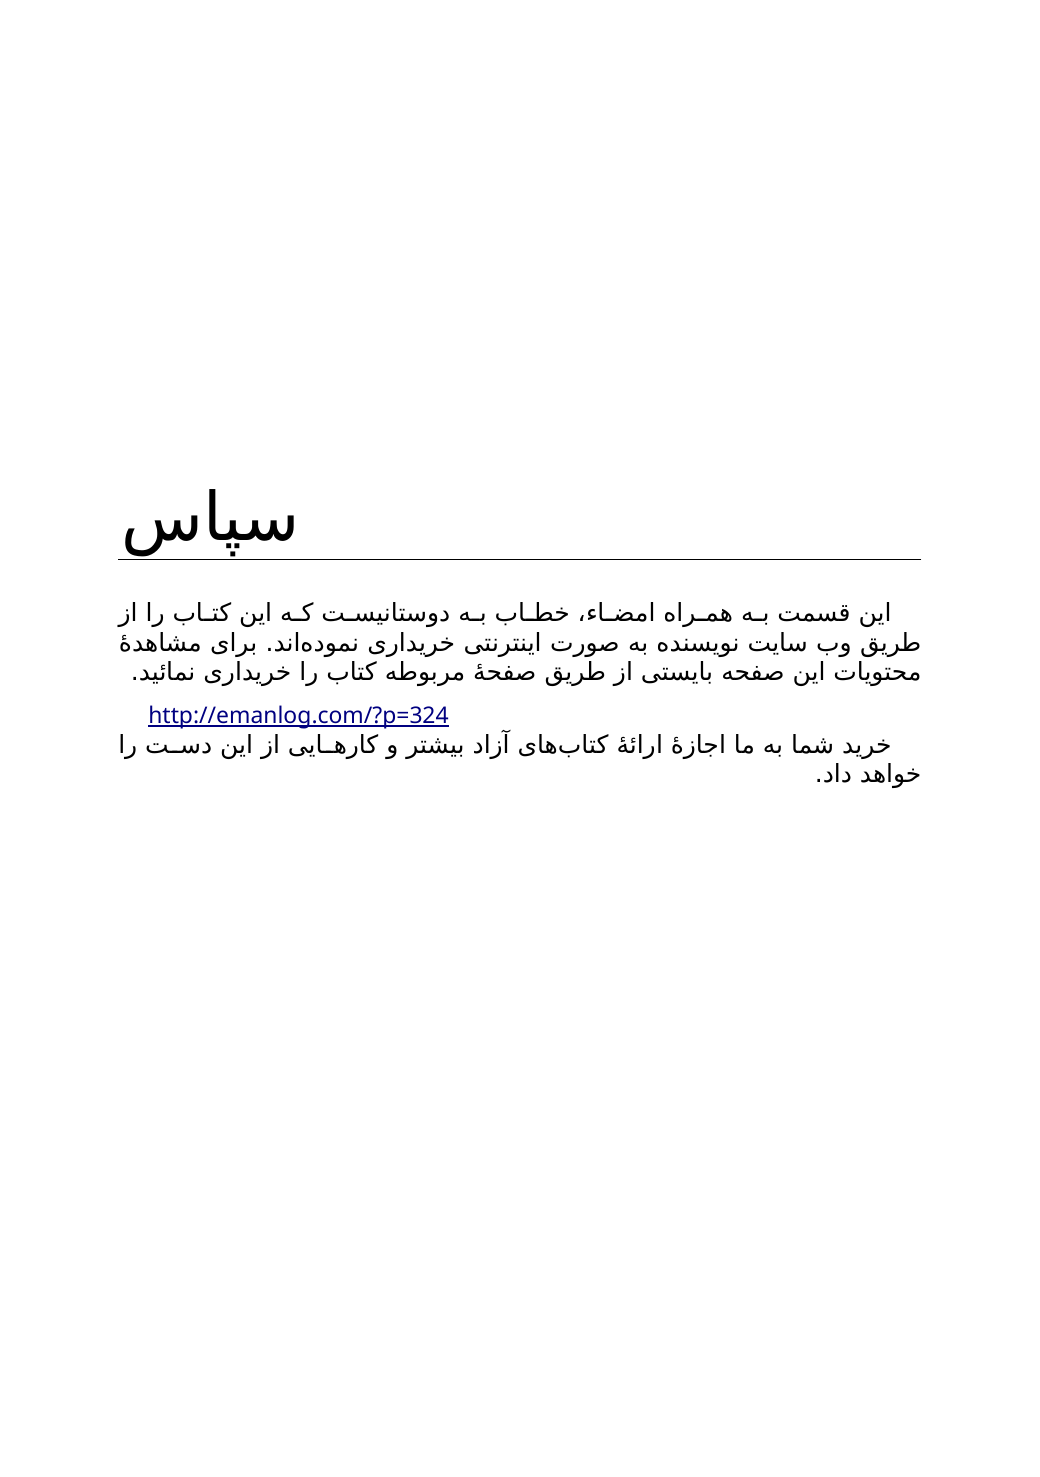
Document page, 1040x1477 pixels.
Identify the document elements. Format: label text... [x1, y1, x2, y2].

subtitle سپاس [118, 475, 921, 559]
text خرید شما به ما اجازهٔ ارائهٔ کتاب‌های آزاد بیشتر و کارهایی از این دست را خواهد داد. [118, 730, 921, 788]
text http://emanlog.com/?p=324 [118, 699, 921, 730]
text این قسمت به همراه امضاء، خطاب به دوستانیست که این کتاب را از طریق وب سایت نویسنده به صورت اینترنتی خریداری نموده‌اند. برای مشاهدهٔ محتویات این صفحه بایستی از طریق صفحهٔ مربوطه کتاب را خریداری نمائید. [118, 599, 921, 686]
